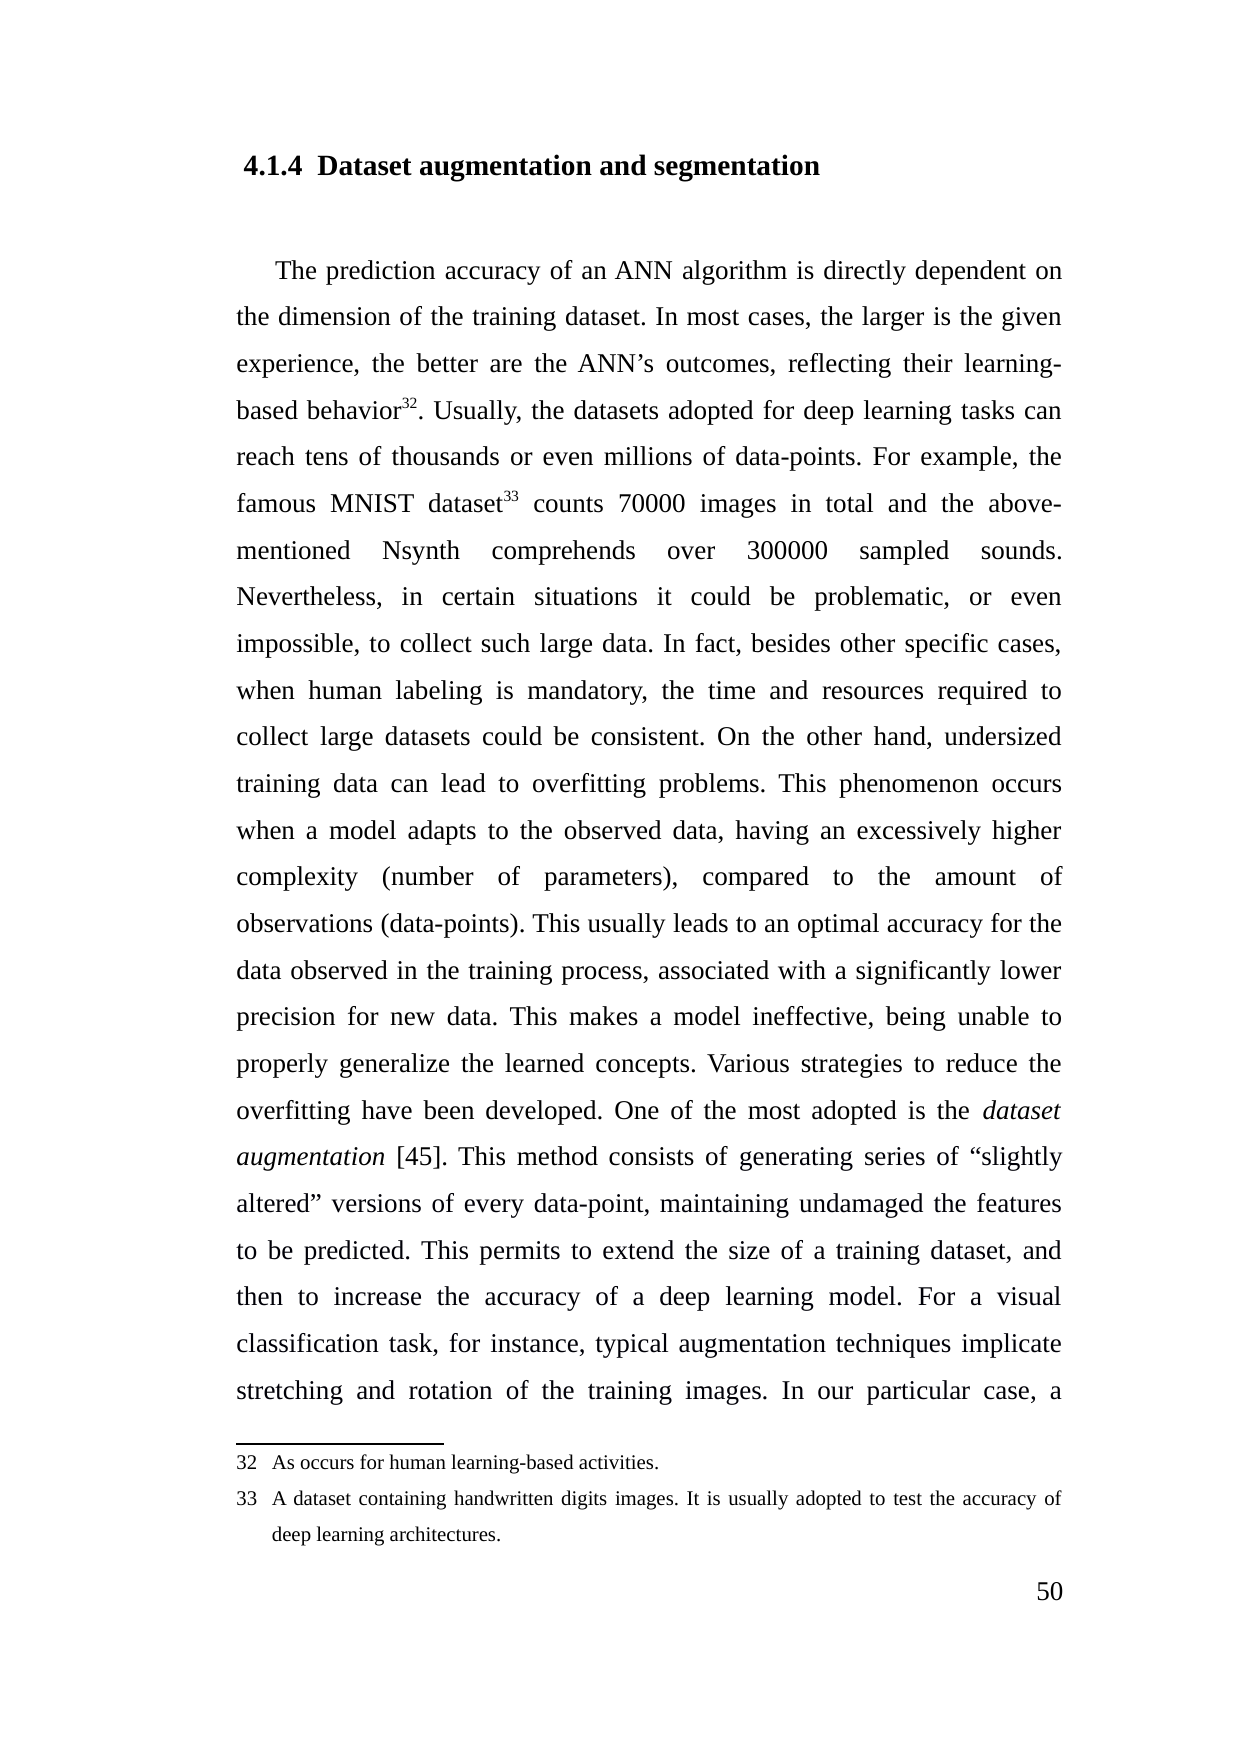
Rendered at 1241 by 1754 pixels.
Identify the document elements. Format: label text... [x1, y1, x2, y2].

subtitle Dataset augmentation and segmentation [236, 148, 1063, 181]
text As occurs for human learning-based activities. [236, 1449, 1063, 1474]
text A dataset containing handwritten digits images. It is usually adopted to test the accuracy of deep learning architectures. [236, 1486, 1063, 1546]
text The prediction accuracy of an ANN algorithm is directly dependent on the dimension of the training dataset. In most cases, the larger is the given experience, the better are the ANN’s outcomes, reflecting their learning-based behavior. Usually, the datasets adopted for deep learning tasks can reach tens of thousands or even millions of data-points. For example, the famous MNIST dataset counts 70000 images in total and the above-mentioned Nsynth comprehends over 300000 sampled sounds. Nevertheless, in certain situations it could be problematic, or even impossible, to collect such large data. In fact, besides other specific cases, when human labeling is mandatory, the time and resources required to collect large datasets could be consistent. On the other hand, undersized training data can lead to overfitting problems. This phenomenon occurs when a model adapts to the observed data, having an excessively higher complexity (number of parameters), compared to the amount of observations (data-points). This usually leads to an optimal accuracy for the data observed in the training process, associated with a significantly lower precision for new data. This makes a model ineffective, being unable to properly generalize the learned concepts. Various strategies to reduce the overfitting have been developed. One of the most adopted is the dataset augmentation [43]. This method consists of generating series of “slightly altered” versions of every data-point, maintaining undamaged the features to be predicted. This permits to extend the size of a training dataset, and then to increase the accuracy of a deep learning model. For a visual classification task, for instance, typical augmentation techniques implicate stretching and rotation of the training images. In our particular case, a cascade of spectral and time-related elaborations is applied to each sample, in order to create alternative versions of them, maintaining equal the original amount of perceived order level. This process has been entirely implemented through the Python language. The following processing algorithms are sequentially applied to one sound to produce one augmented file: [236, 254, 1063, 1405]
